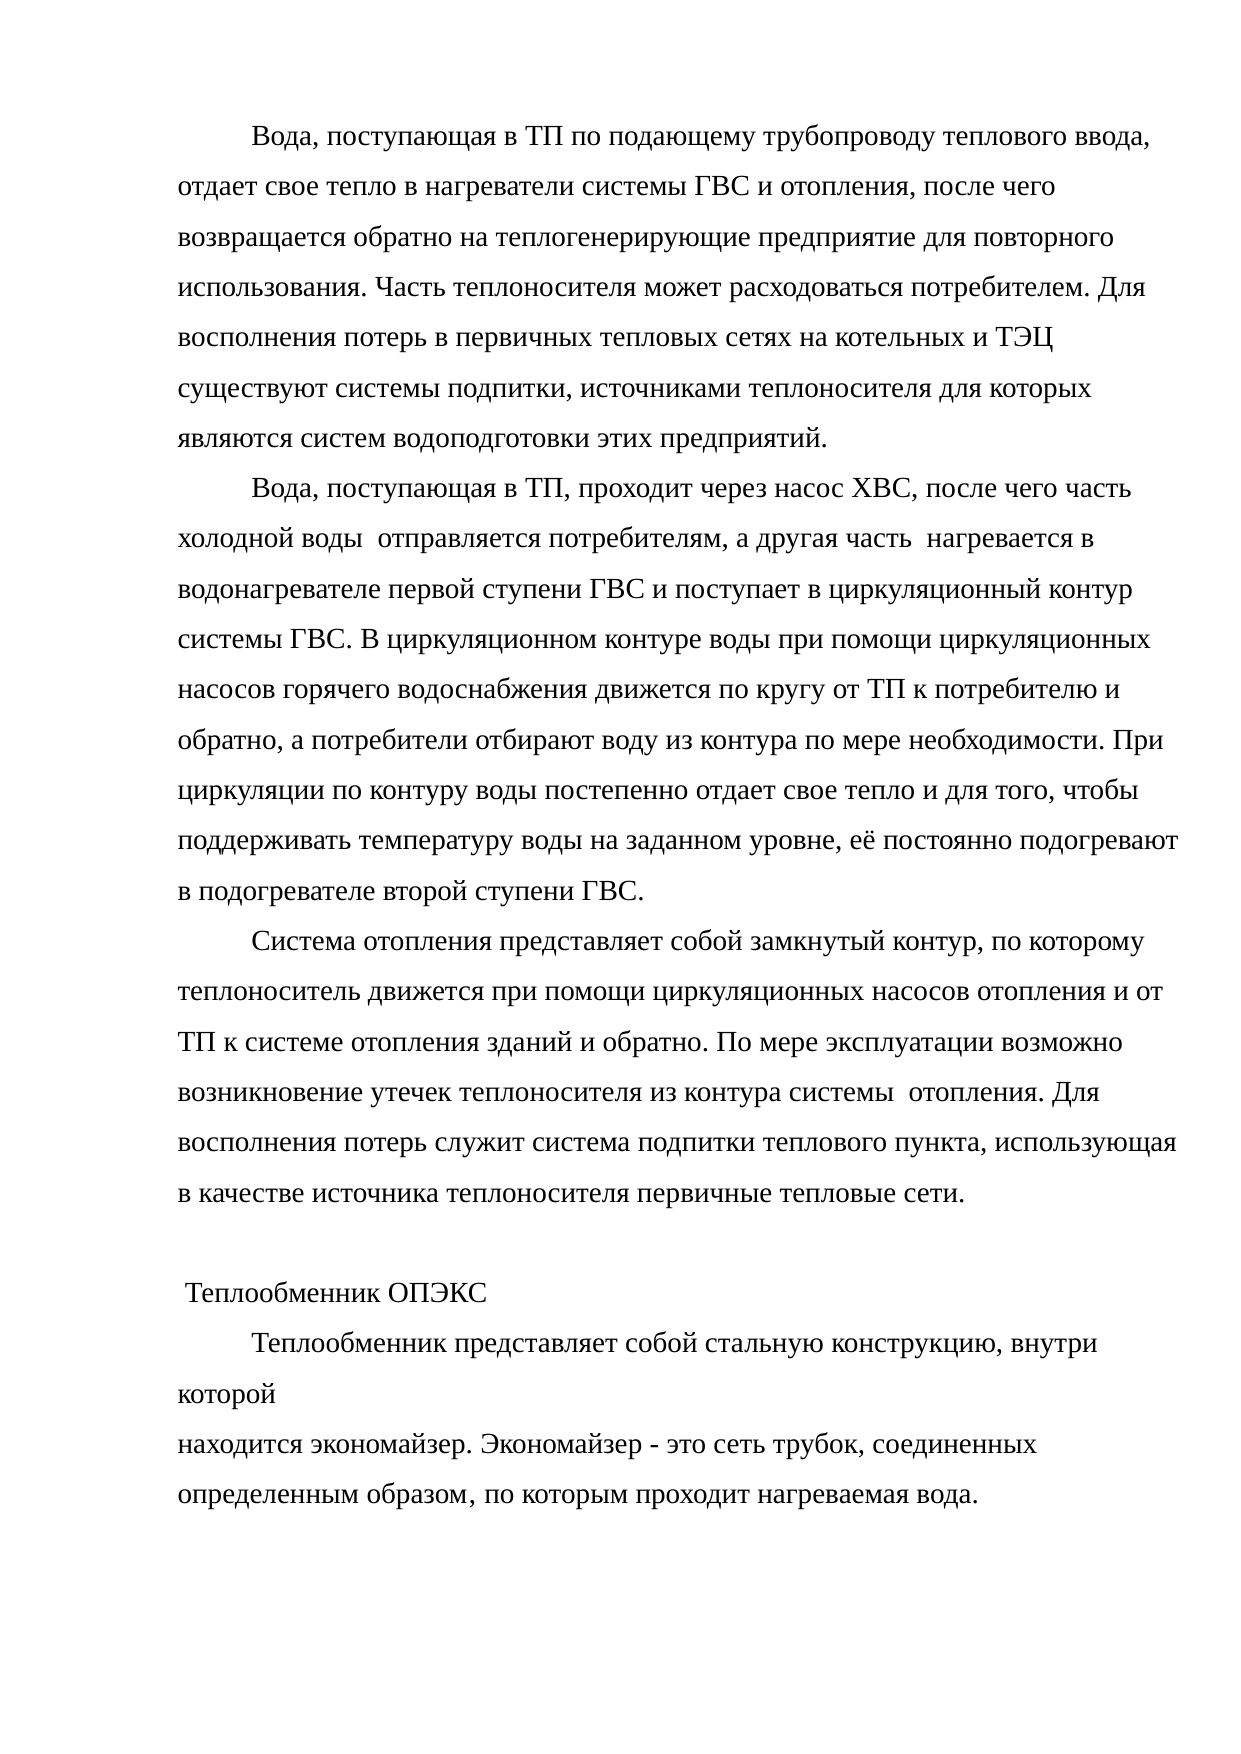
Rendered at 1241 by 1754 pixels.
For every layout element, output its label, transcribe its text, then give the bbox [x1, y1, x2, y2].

text находится экономайзер. Экономайзер - это сеть трубок, соединенных определенным образом‚ по которым проходит нагреваемая вода. [177, 1426, 1181, 1510]
text Вода, поступающая в ТП по подающему трубопроводу теплового ввода, отдает свое тепло в нагреватели системы ГВС и отопления, после чего возвращается обратно на теплогенерирующие предприятие для повторного использования. Часть теплоносителя может расходоваться потребителем. Для восполнения потерь в первичных тепловых сетях на котельных и ТЭЦ существуют системы подпитки, источниками теплоносителя для которых являются систем водоподготовки этих предприятий. [177, 118, 1181, 453]
text Система отопления представляет собой замкнутый контур, по которому [177, 923, 1181, 957]
text поддерживать температуру воды на заданном уровне, её постоянно подогревают в подогревателе второй ступени ГВС. [177, 822, 1181, 906]
text Теплообменник представляет собой стальную конструкцию, внутри которой [177, 1326, 1181, 1409]
text Вода, поступающая в ТП, проходит через насос ХВС, после чего часть холодной воды отправляется потребителям, а другая часть нагревается в водонагревателе первой ступени ГВС и поступает в циркуляционный контур системы ГВС. В циркуляционном контуре воды при помощи циркуляционных насосов горячего водоснабжения движется по кругу от ТП к потребителю и обратно, а потребители отбирают воду из контура по мере необходимости. При циркуляции по контуру воды постепенно отдает свое тепло и для того, чтобы [177, 470, 1181, 806]
text теплоноситель движется при помощи циркуляционных насосов отопления и от ТП к системе отопления зданий и обратно. По мере эксплуатации возможно возникновение утечек теплоносителя из контура системы отопления. Для восполнения потерь служит система подпитки теплового пункта, использующая в качестве источника теплоносителя первичные тепловые сети. [177, 973, 1181, 1208]
text Теплообменник ОПЭКС [177, 1275, 1181, 1309]
